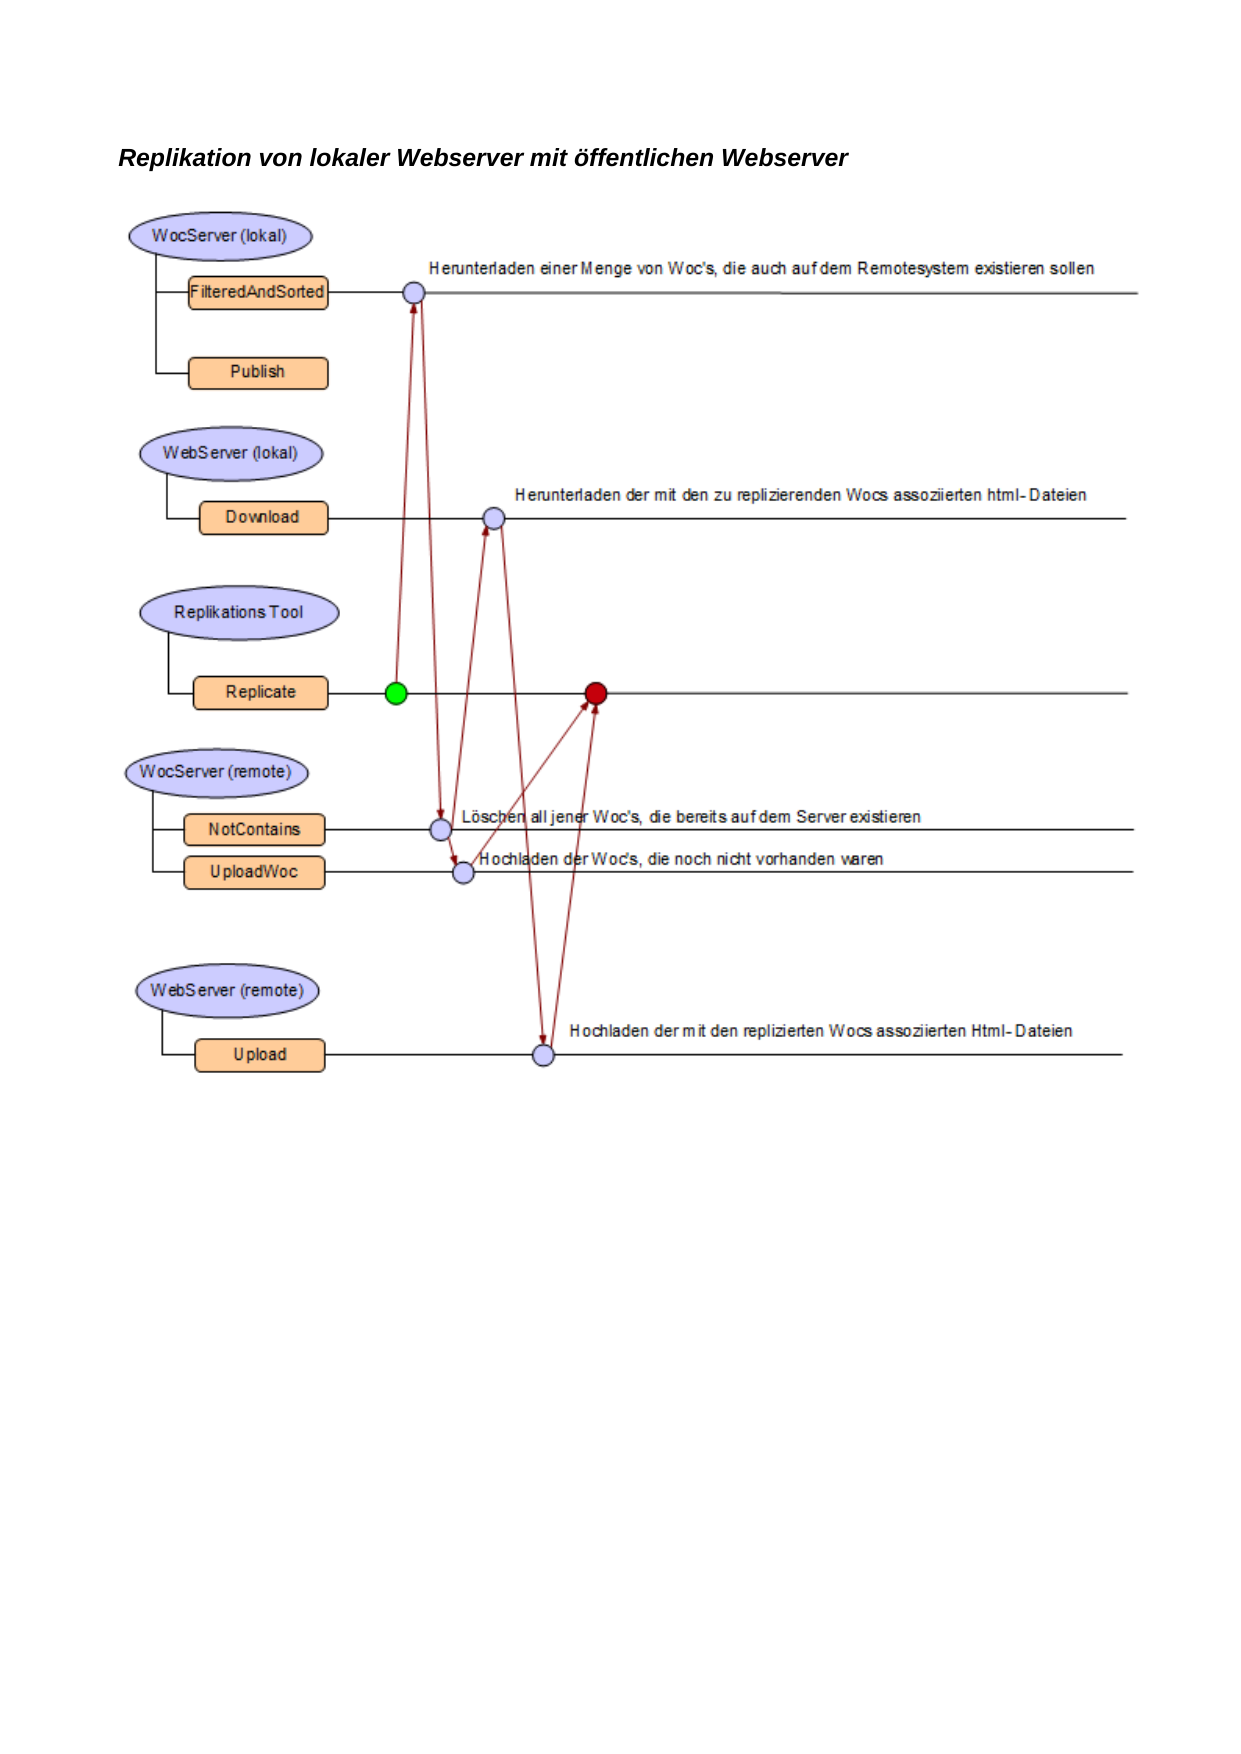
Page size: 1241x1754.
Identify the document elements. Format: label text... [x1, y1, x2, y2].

subtitle Replikation von lokaler Webserver mit öffentlichen Webserver [118, 143, 1122, 172]
picture [118, 201, 1181, 1087]
